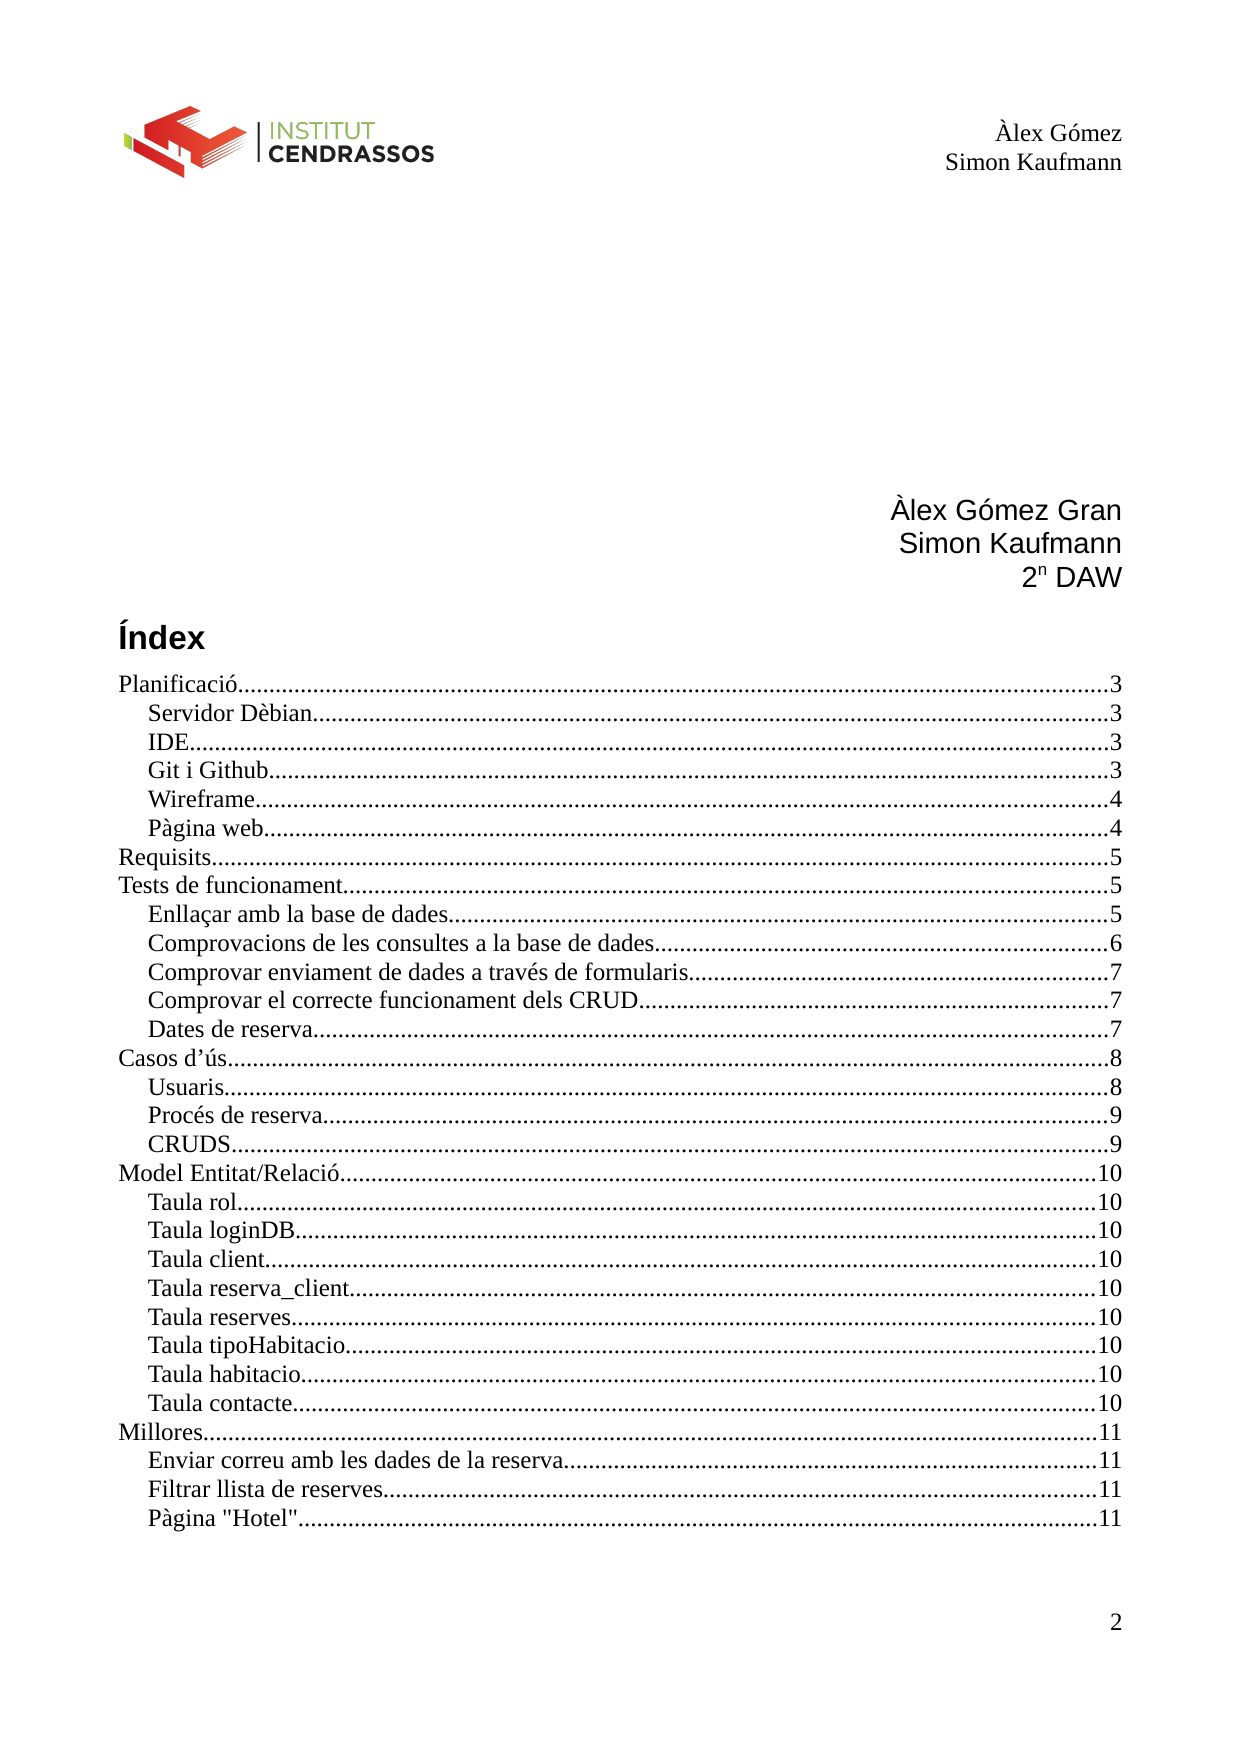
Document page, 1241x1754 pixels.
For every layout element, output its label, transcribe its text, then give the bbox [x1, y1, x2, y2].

text Procés de reserva 9 [148, 1100, 1122, 1129]
text Pàgina web 4 [148, 813, 1122, 842]
text Taula loginDB 10 [148, 1215, 1122, 1244]
text Comprovar enviament de dades a través de formularis 7 [148, 957, 1122, 985]
text 2n DAW [118, 560, 1122, 593]
text Usuaris 8 [148, 1072, 1122, 1100]
text Taula reserva_client 10 [148, 1273, 1122, 1302]
text Taula contacte 10 [148, 1388, 1122, 1417]
subtitle Índex [118, 618, 1122, 657]
text Taula reserves 10 [148, 1302, 1122, 1330]
text Model Entitat/Relació 10 [118, 1158, 1122, 1187]
text Taula habitacio 10 [148, 1359, 1122, 1388]
text Comprovacions de les consultes a la base de dades 6 [148, 928, 1122, 957]
text CRUDS 9 [148, 1129, 1122, 1158]
text Casos d’ús 8 [118, 1043, 1122, 1072]
text Dates de reserva 7 [148, 1014, 1122, 1043]
picture [124, 106, 434, 178]
text Millores 11 [118, 1417, 1122, 1445]
text Simon Kaufmann [118, 526, 1122, 560]
text Taula client 10 [148, 1244, 1122, 1273]
text Servidor Dèbian 3 [148, 698, 1122, 727]
text Taula rol 10 [148, 1187, 1122, 1215]
text Filtrar llista de reserves 11 [148, 1474, 1122, 1503]
text Planificació 3 [118, 669, 1122, 698]
text Comprovar el correcte funcionament dels CRUD 7 [148, 985, 1122, 1014]
text Git i Github 3 [148, 755, 1122, 784]
text Àlex Gómez Gran [118, 493, 1122, 526]
text Pàgina "Hotel" 11 [148, 1503, 1122, 1532]
text Enviar correu amb les dades de la reserva 11 [148, 1445, 1122, 1474]
text Tests de funcionament 5 [118, 870, 1122, 899]
text Enllaçar amb la base de dades 5 [148, 899, 1122, 928]
text Wireframe 4 [148, 784, 1122, 813]
text Taula tipoHabitacio 10 [148, 1330, 1122, 1359]
text IDE 3 [148, 727, 1122, 755]
text Requisits 5 [118, 842, 1122, 870]
